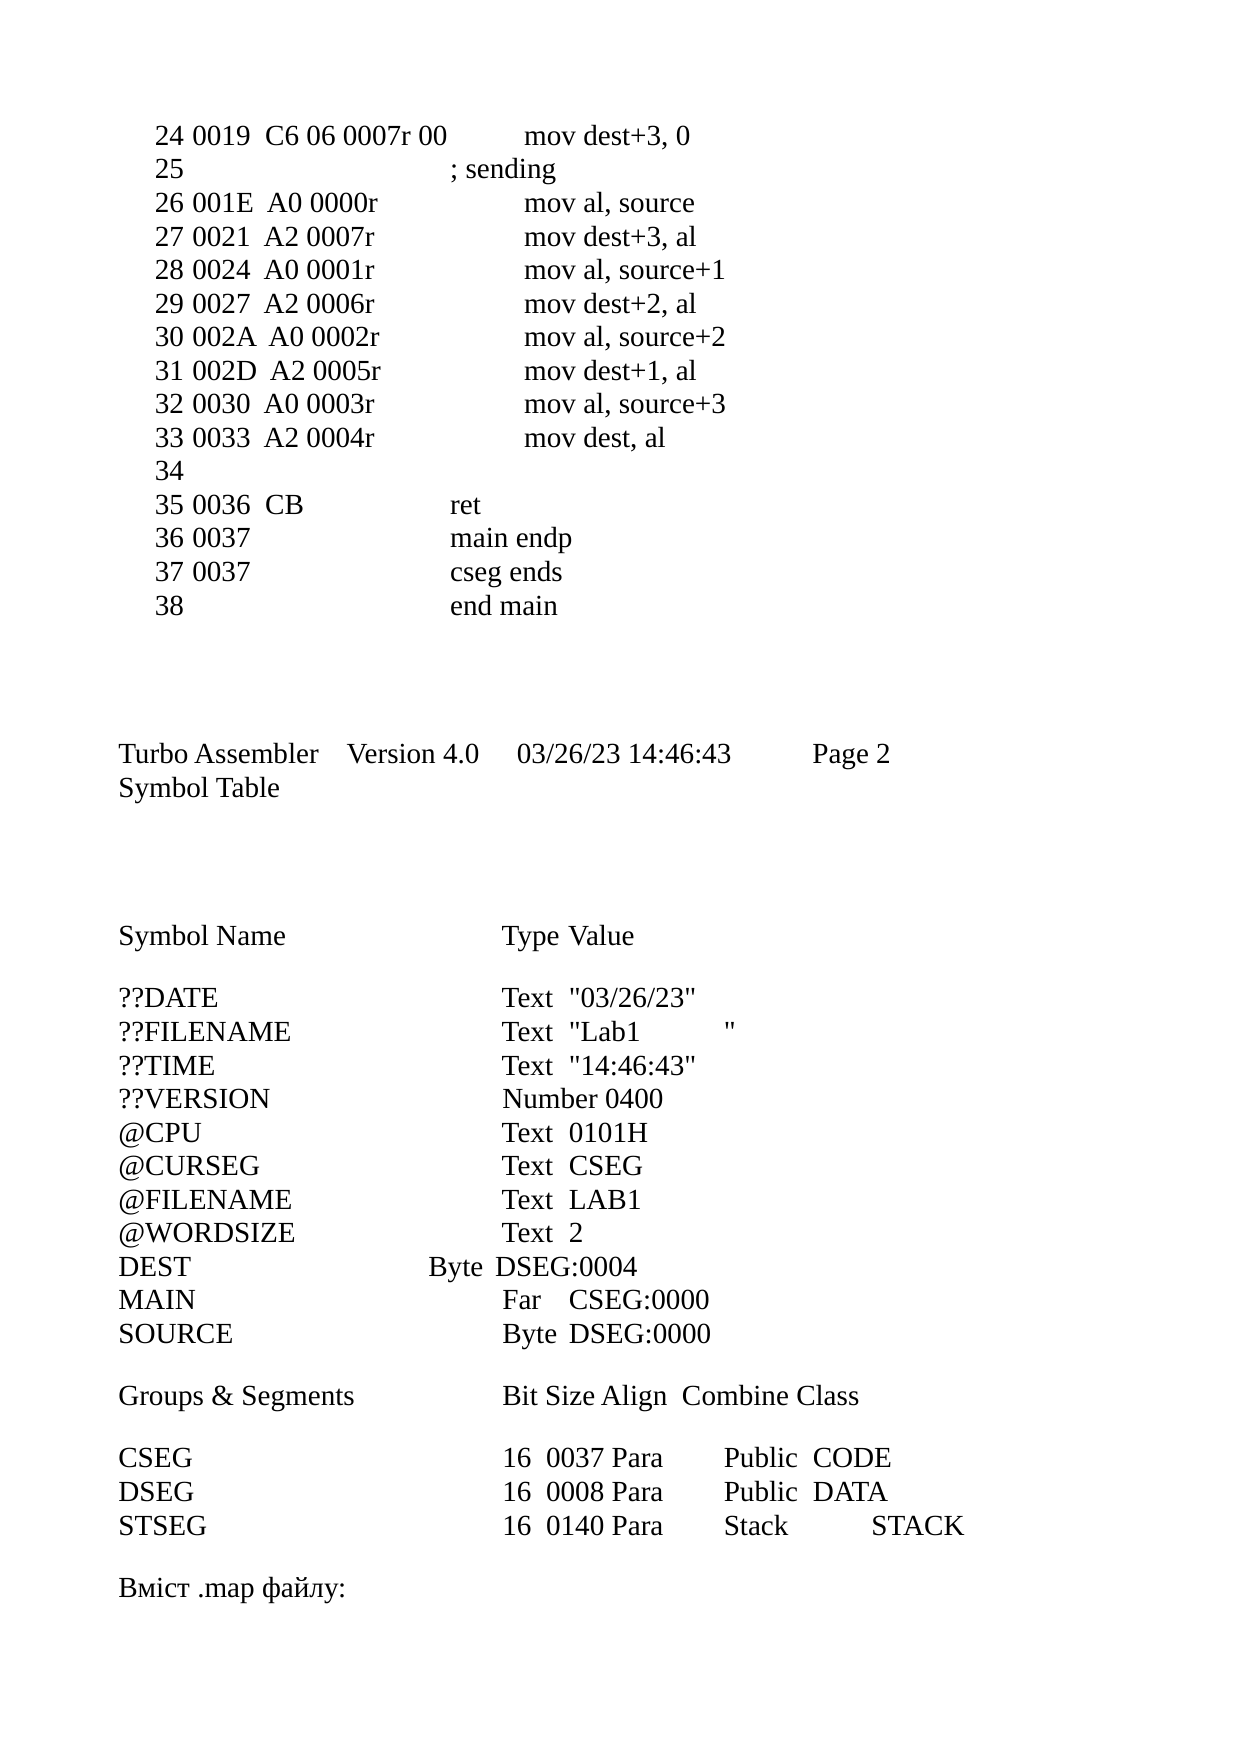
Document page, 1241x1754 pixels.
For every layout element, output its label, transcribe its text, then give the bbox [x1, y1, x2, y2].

text DEST Byte DSEG:0004 [118, 1249, 1122, 1282]
text ??TIME Text "14:46:43" [118, 1048, 1122, 1081]
text @CURSEG Text CSEG [118, 1148, 1122, 1182]
text 26 001E A0 0000r mov al, source [118, 185, 1122, 219]
text MAIN Far CSEG:0000 [118, 1282, 1122, 1316]
text 35 0036 CB ret [118, 487, 1122, 521]
text 38 end main [118, 588, 1122, 621]
text 36 0037 main endp [118, 521, 1122, 554]
text 27 0021 A2 0007r mov dest+3, al [118, 219, 1122, 252]
text DSEG 16 0008 Para Public DATA [118, 1474, 1122, 1508]
text SOURCE Byte DSEG:0000 [118, 1316, 1122, 1349]
text 24 0019 C6 06 0007r 00 mov dest+3, 0 [118, 118, 1122, 152]
text STSEG 16 0140 Para Stack STACK [118, 1508, 1122, 1541]
text Groups & Segments Bit Size Align Combine Class [118, 1378, 1122, 1412]
text 30 002A A0 0002r mov al, source+2 [118, 319, 1122, 353]
text ??FILENAME Text "Lab1 " [118, 1014, 1122, 1048]
text @CPU Text 0101H [118, 1115, 1122, 1148]
text ??VERSION Number 0400 [118, 1081, 1122, 1115]
text CSEG 16 0037 Para Public CODE [118, 1441, 1122, 1474]
text 34 [118, 453, 1122, 487]
text 25 ; sending [118, 152, 1122, 185]
text Symbol Name Type Value [118, 918, 1122, 952]
text 37 0037 cseg ends [118, 554, 1122, 588]
text 31 002D A2 0005r mov dest+1, al [118, 353, 1122, 386]
text @FILENAME Text LAB1 [118, 1182, 1122, 1215]
text Symbol Table [118, 770, 1122, 803]
text 28 0024 A0 0001r mov al, source+1 [118, 252, 1122, 286]
text 29 0027 A2 0006r mov dest+2, al [118, 286, 1122, 319]
text ??DATE Text "03/26/23" [118, 981, 1122, 1014]
text @WORDSIZE Text 2 [118, 1215, 1122, 1249]
text 32 0030 A0 0003r mov al, source+3 [118, 386, 1122, 420]
text Вміст .map файлу: [118, 1570, 1122, 1603]
text 33 0033 A2 0004r mov dest, al [118, 420, 1122, 453]
text Turbo Assembler Version 4.0 03/26/23 14:46:43 Page 2 [118, 736, 1122, 770]
